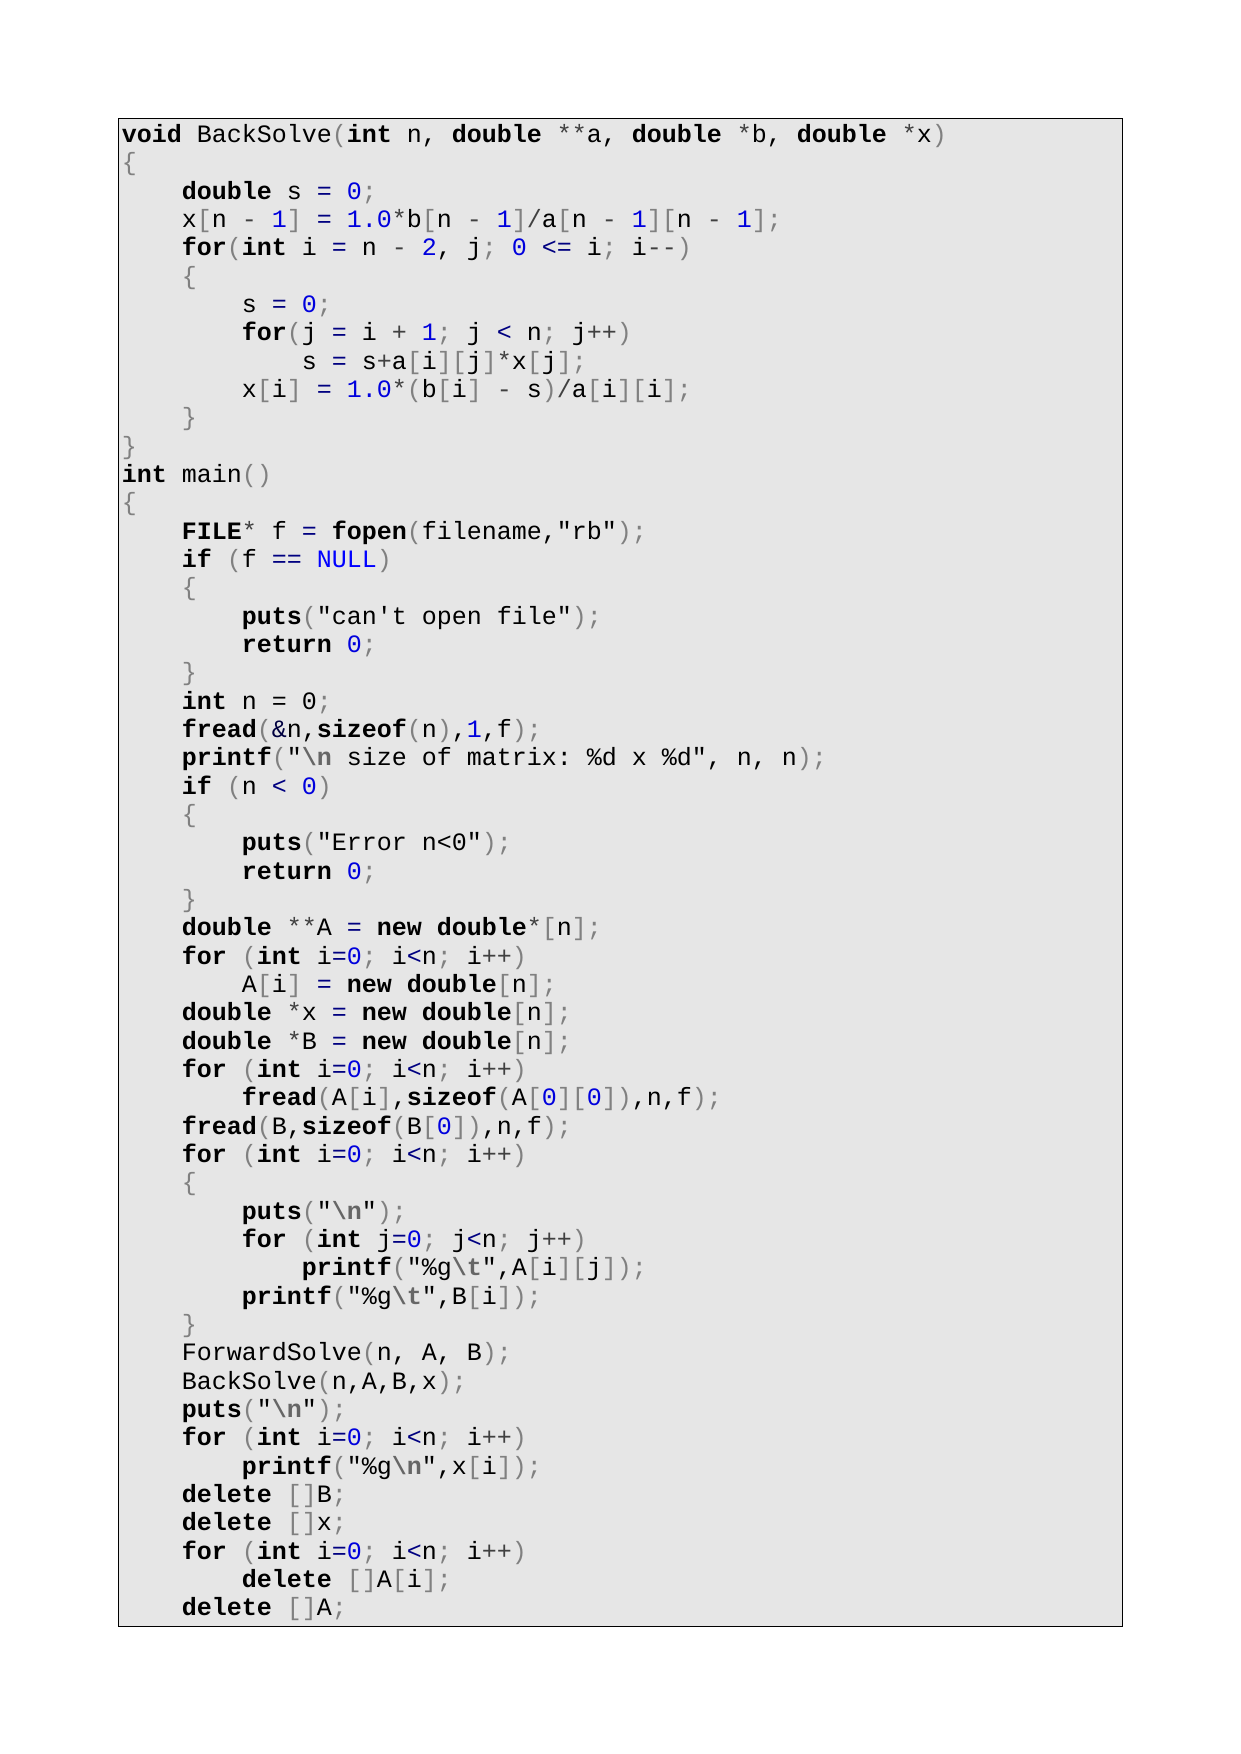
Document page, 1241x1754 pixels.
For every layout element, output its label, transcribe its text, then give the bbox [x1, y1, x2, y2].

text double s = 0; [119, 175, 1122, 203]
text for (int i=0; i<n; i++) [119, 1535, 1122, 1563]
text for (int i=0; i<n; i++) [119, 1138, 1122, 1166]
text for(j = i + 1; j < n; j++) [119, 316, 1122, 345]
text } [119, 883, 1122, 911]
text void BackSolve(int n, double **a, double *b, double *x) [119, 119, 1122, 146]
text int n = 0; [119, 685, 1122, 713]
text printf("\n size of matrix: %d x %d", n, n); [119, 741, 1122, 770]
text puts("\n"); [119, 1195, 1122, 1223]
text A[i] = new double[n]; [119, 968, 1122, 996]
text x[i] = 1.0*(b[i] - s)/a[i][i]; [119, 373, 1122, 401]
text fread(A[i],sizeof(A[0][0]),n,f); [119, 1081, 1122, 1110]
text return 0; [119, 855, 1122, 883]
text { [119, 1166, 1122, 1195]
text { [119, 798, 1122, 826]
text for (int i=0; i<n; i++) [119, 1053, 1122, 1081]
text { [119, 486, 1122, 515]
text delete []B; [119, 1478, 1122, 1506]
text { [119, 571, 1122, 600]
text if (n < 0) [119, 770, 1122, 798]
text for(int i = n - 2, j; 0 <= i; i--) [119, 231, 1122, 260]
text { [119, 260, 1122, 288]
text puts("can't open file"); [119, 600, 1122, 628]
text delete []A[i]; [119, 1563, 1122, 1591]
text puts("Error n<0"); [119, 826, 1122, 855]
text for (int i=0; i<n; i++) [119, 940, 1122, 968]
text double *B = new double[n]; [119, 1025, 1122, 1053]
text { [119, 146, 1122, 175]
text printf("%g\t",B[i]); [119, 1280, 1122, 1308]
text for (int j=0; j<n; j++) [119, 1223, 1122, 1251]
text } [119, 656, 1122, 685]
text s = 0; [119, 288, 1122, 316]
text } [119, 1308, 1122, 1336]
text BackSolve(n,A,B,x); [119, 1365, 1122, 1393]
text s = s+a[i][j]*x[j]; [119, 345, 1122, 373]
text fread(B,sizeof(B[0]),n,f); [119, 1110, 1122, 1138]
text delete []A; [119, 1591, 1122, 1626]
text return 0; [119, 628, 1122, 656]
text if (f == NULL) [119, 543, 1122, 571]
text } [119, 430, 1122, 458]
text double *x = new double[n]; [119, 996, 1122, 1025]
text x[n - 1] = 1.0*b[n - 1]/a[n - 1][n - 1]; [119, 203, 1122, 231]
text int main() [119, 458, 1122, 486]
text for (int i=0; i<n; i++) [119, 1421, 1122, 1450]
text printf("%g\t",A[i][j]); [119, 1251, 1122, 1280]
text fread(&n,sizeof(n),1,f); [119, 713, 1122, 741]
text ForwardSolve(n, A, B); [119, 1336, 1122, 1365]
text puts("\n"); [119, 1393, 1122, 1421]
text delete []x; [119, 1506, 1122, 1535]
text FILE* f = fopen(filename,"rb"); [119, 515, 1122, 543]
text double **A = new double*[n]; [119, 911, 1122, 940]
text printf("%g\n",x[i]); [119, 1450, 1122, 1478]
text } [119, 401, 1122, 430]
